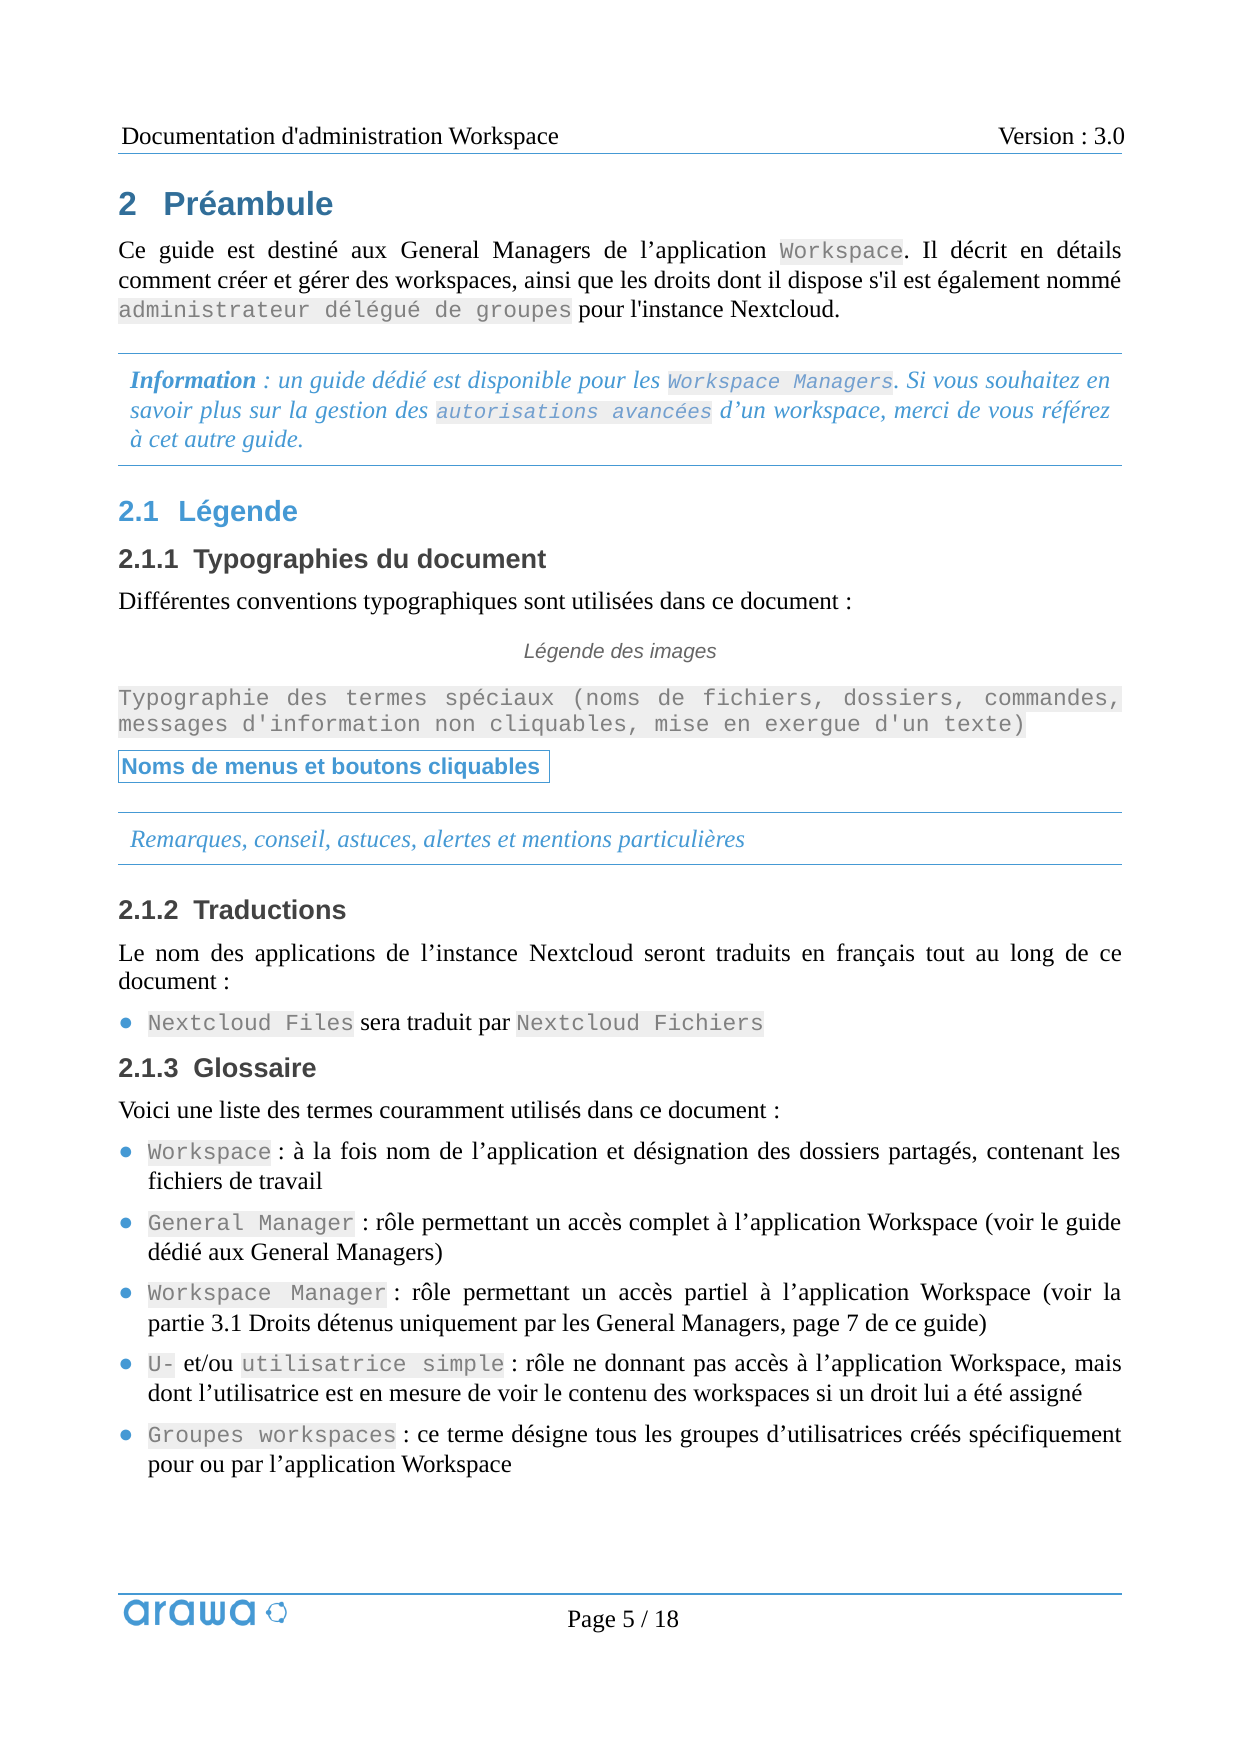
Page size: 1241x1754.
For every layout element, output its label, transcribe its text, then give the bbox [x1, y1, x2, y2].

text Ce guide est destiné aux General Managers de l’application Workspace. Il décrit en détails comment créer et gérer des workspaces, ainsi que les droits dont il dispose s'il est également nommé administrateur délégué de groupes pour l'instance Nextcloud. [118, 235, 1122, 324]
text Le nom des applications de l’instance Nextcloud seront traduits en français tout au long de ce document : [118, 938, 1122, 995]
text Noms de menus et boutons cliquables [119, 751, 549, 782]
list Workspace : à la fois nom de l’application et désignation des dossiers partagés, contenant les fichiers de travail [118, 1136, 1122, 1195]
text Différentes conventions typographiques sont utilisées dans ce document : [118, 586, 1122, 615]
subtitle Préambule [118, 184, 1122, 222]
list U- et/ou utilisatrice simple : rôle ne donnant pas accès à l’application Workspace, mais dont l’utilisatrice est en mesure de voir le contenu des workspaces si un droit lui a été assigné [118, 1348, 1122, 1407]
text Légende des images [118, 639, 1122, 663]
text Information : un guide dédié est disponible pour les Workspace Managers. Si vous souhaitez en savoir plus sur la gestion des autorisations avancées d’un workspace, merci de vous référez à cet autre guide. [118, 354, 1122, 465]
subtitle Traductions [118, 894, 1122, 925]
text Voici une liste des termes couramment utilisés dans ce document : [118, 1095, 1122, 1124]
list General Manager : rôle permettant un accès complet à l’application Workspace (voir le guide dédié aux General Managers) [118, 1207, 1122, 1266]
list Nextcloud Files sera traduit par Nextcloud Fichiers [118, 1007, 1122, 1037]
text [550, 750, 1122, 782]
list Groupes workspaces : ce terme désigne tous les groupes d’utilisatrices créés spécifiquement pour ou par l’application Workspace [118, 1419, 1122, 1478]
list Workspace Manager : rôle permettant un accès partiel à l’application Workspace (voir la partie 3.1 Droits détenus uniquement par les General Managers, page 7 de ce guide) [118, 1277, 1122, 1336]
subtitle Légende [118, 494, 1122, 528]
picture [121, 1597, 290, 1628]
subtitle Typographies du document [118, 543, 1122, 574]
subtitle Glossaire [118, 1052, 1122, 1083]
text Remarques, conseil, astuces, alertes et mentions particulières [118, 813, 1122, 864]
